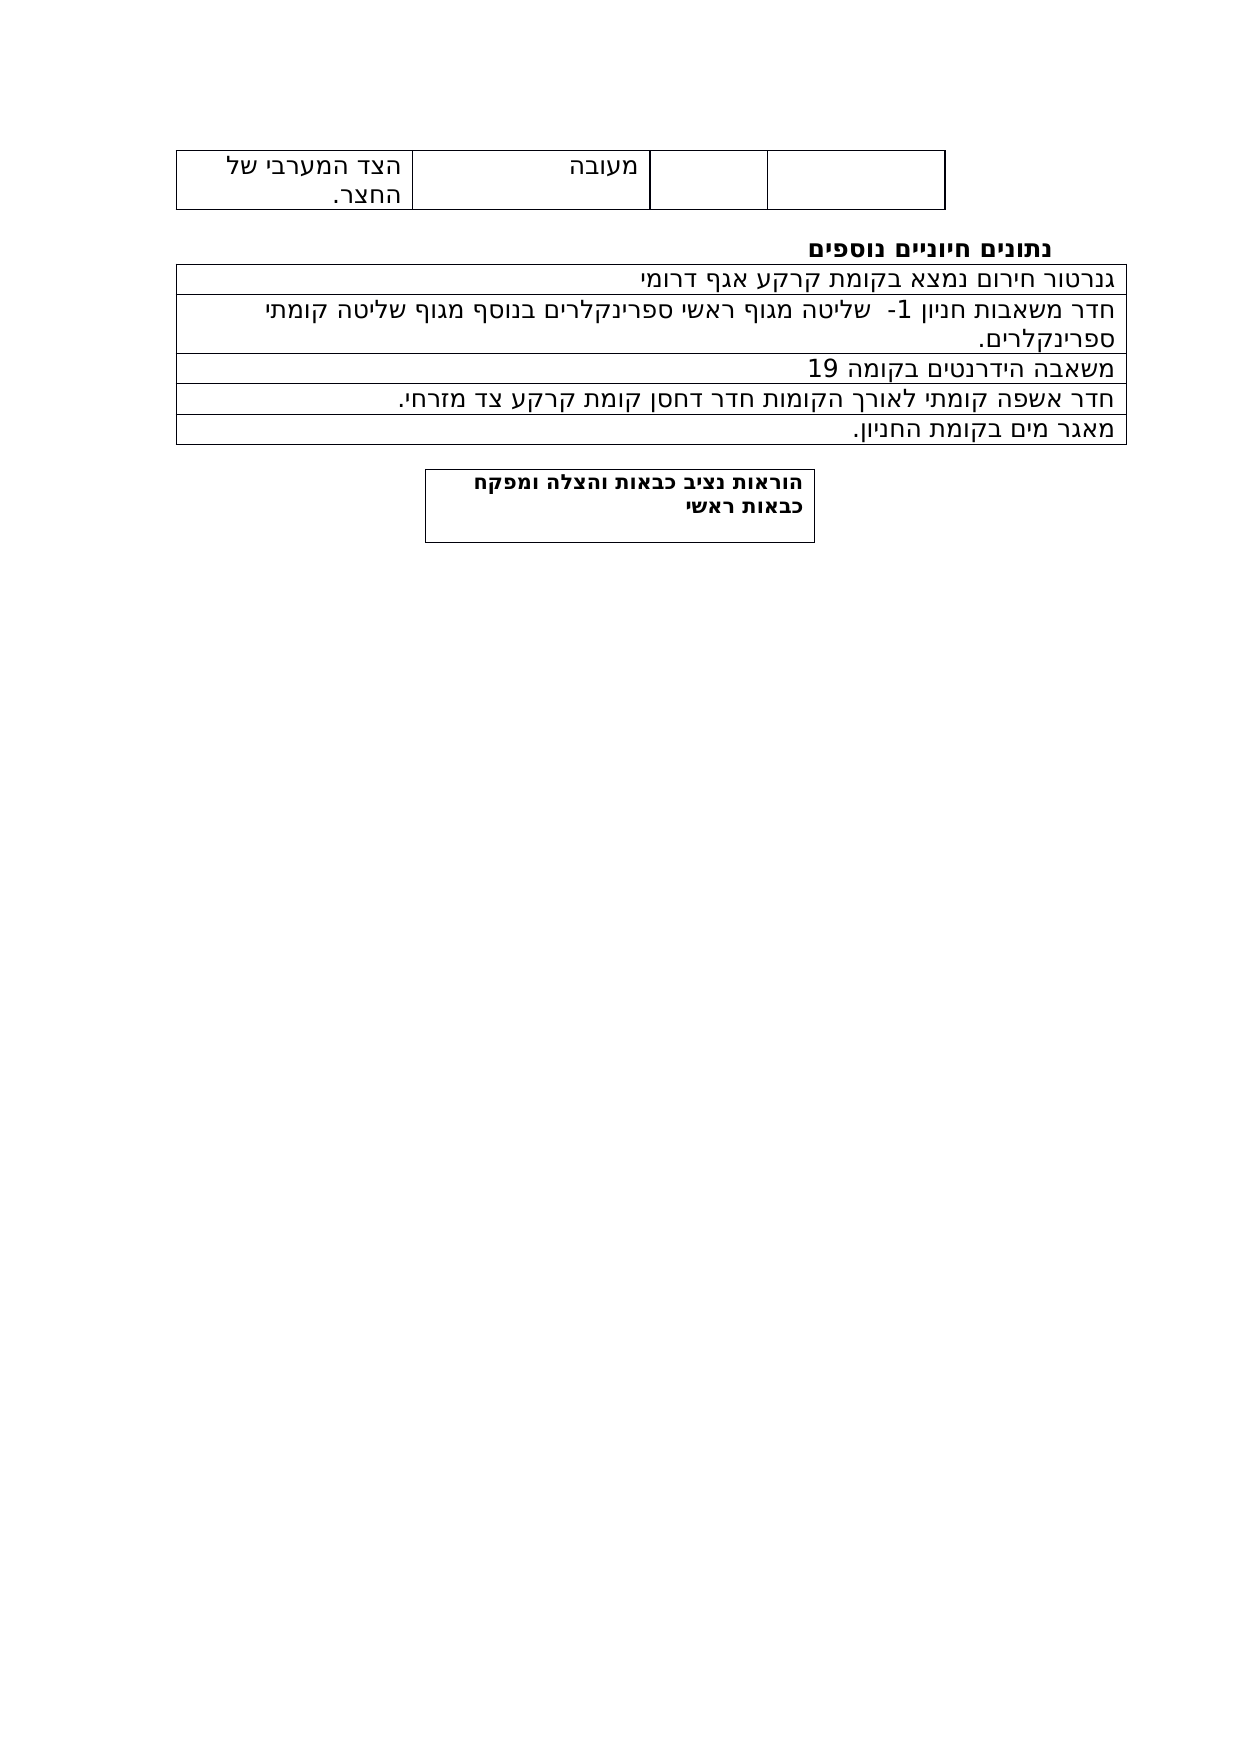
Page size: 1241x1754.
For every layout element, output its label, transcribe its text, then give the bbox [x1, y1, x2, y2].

table_cell מעובה [413, 151, 649, 209]
table_cell חדר משאבות חניון 1- שליטה מגוף ראשי ספרינקלרים בנוסף מגוף שליטה קומתי ספרינקלרים. [177, 295, 1126, 353]
table_cell משאבה הידרנטים בקומה 19 [177, 354, 1126, 383]
text נתונים חיוניים נוספים [187, 234, 1053, 263]
table_header הוראות נציב כבאות והצלה ומפקח כבאות ראשי [426, 470, 814, 542]
table_cell חדר אשפה קומתי לאורך הקומות חדר דחסן קומת קרקע צד מזרחי. [177, 384, 1126, 413]
table_cell צובר גז 1000 גלון הצד המערבי של החצר. [177, 151, 412, 209]
table_header גנרטור חירום נמצא בקומת קרקע אגף דרומי [177, 265, 1126, 294]
table_cell [651, 151, 767, 209]
table_cell מאגר מים בקומת החניון. [177, 415, 1126, 444]
table_cell [768, 151, 944, 209]
